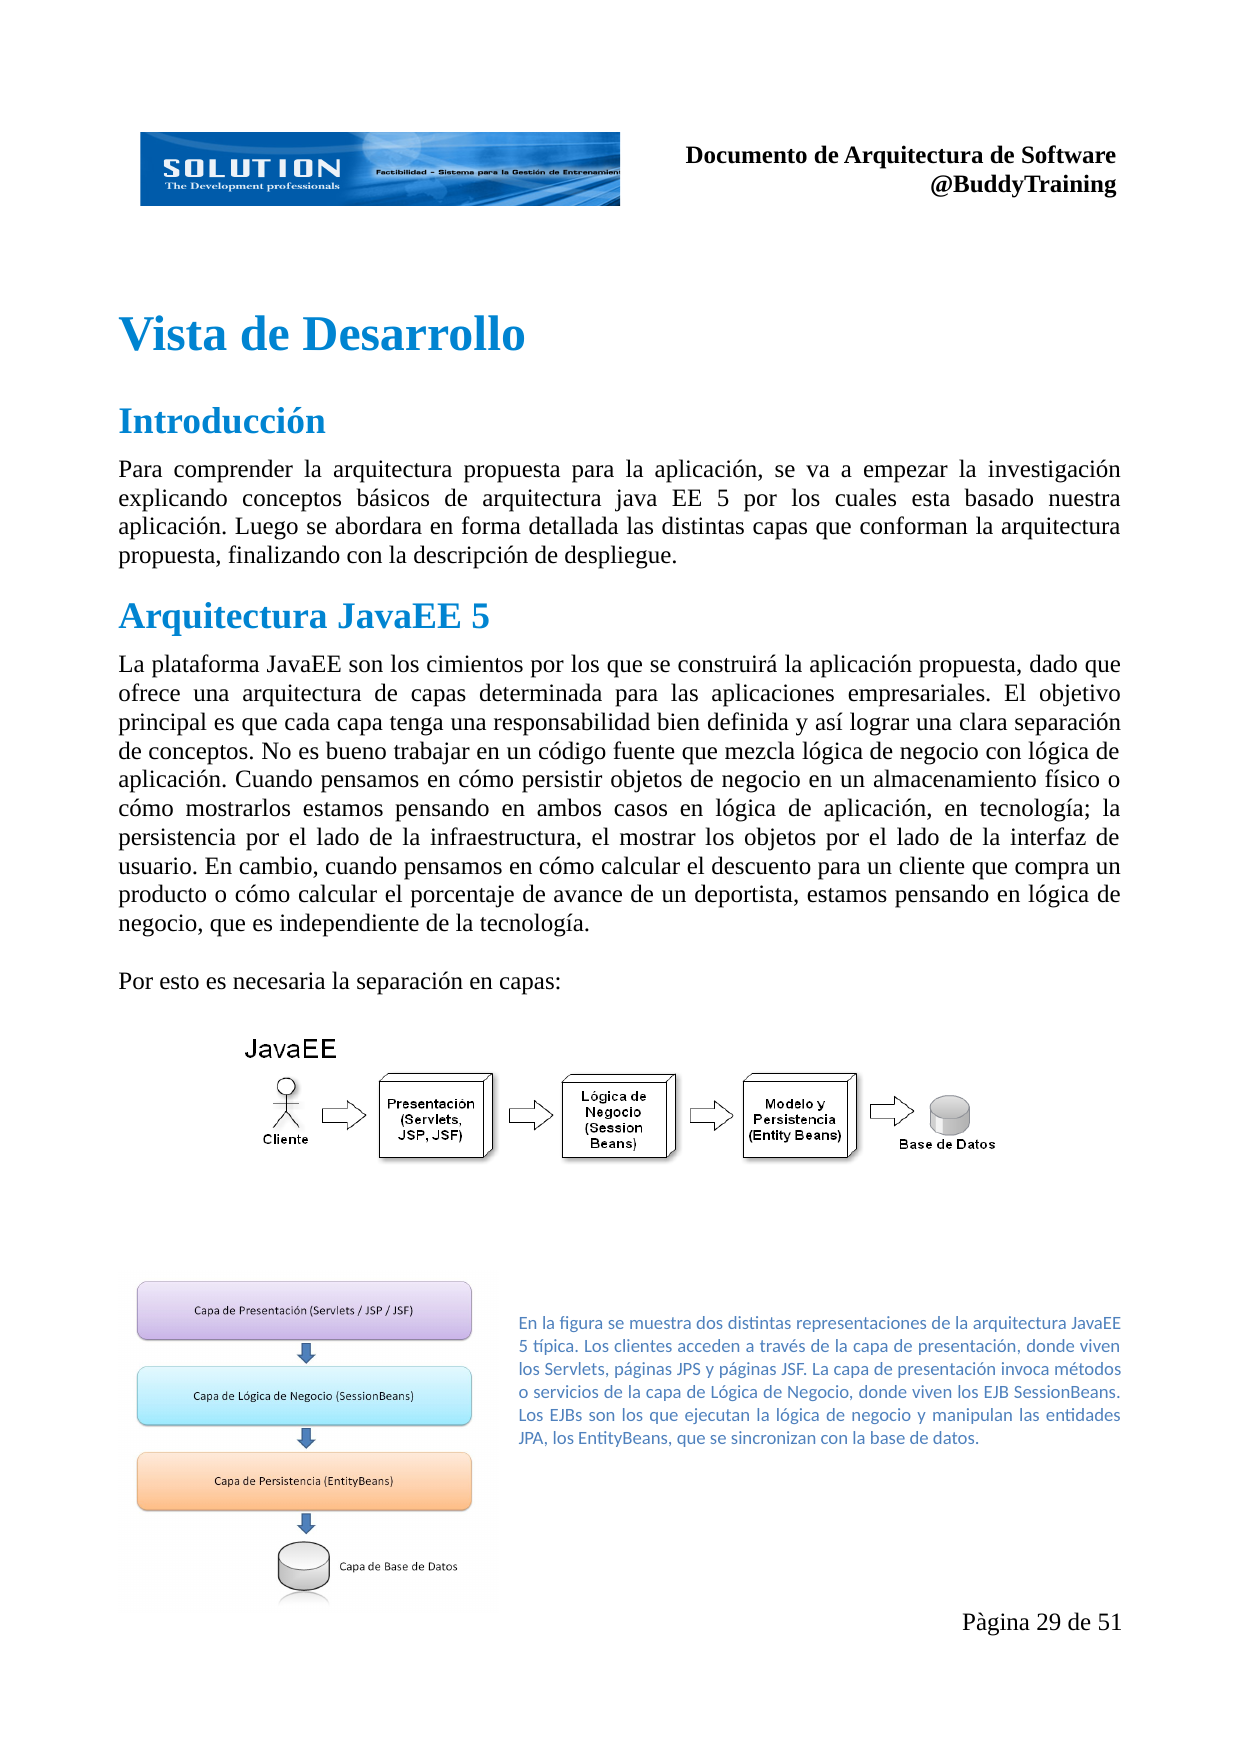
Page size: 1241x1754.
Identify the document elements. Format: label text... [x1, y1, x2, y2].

subtitle Arquitectura JavaEE 5 [118, 594, 1122, 637]
picture [118, 1270, 500, 1613]
text La plataforma JavaEE son los cimientos por los que se construirá la aplicación propuesta, dado que ofrece una arquitectura de capas determinada para las aplicaciones empresariales. El objetivo principal es que cada capa tenga una responsabilidad bien definida y así lograr una clara separación de conceptos. No es bueno trabajar en un código fuente que mezcla lógica de negocio con lógica de aplicación. Cuando pensamos en cómo persistir objetos de negocio en un almacenamiento físico o cómo mostrarlos estamos pensando en ambos casos en lógica de aplicación, en tecnología; la persistencia por el lado de la infraestructura, el mostrar los objetos por el lado de la interfaz de usuario. En cambio, cuando pensamos en cómo calcular el descuento para un cliente que compra un producto o cómo calcular el porcentaje de avance de un deportista, estamos pensando en lógica de negocio, que es independiente de la tecnología. [118, 649, 1122, 937]
text En la figura se muestra dos distintas representaciones de la arquitectura JavaEE 5 típica. Los clientes acceden a través de la capa de presentación, donde viven los Servlets, páginas JPS y páginas JSF. La capa de presentación invoca métodos o servicios de la capa de Lógica de Negocio, donde viven los EJB SessionBeans. Los EJBs son los que ejecutan la lógica de negocio y manipulan las entidades JPA, los EntityBeans, que se sincronizan con la base de datos. [500, 1312, 1122, 1449]
subtitle Introducción [118, 398, 1122, 441]
text Por esto es necesaria la separación en capas: [118, 966, 1122, 994]
picture [242, 1032, 999, 1200]
subtitle Vista de Desarrollo [118, 303, 1122, 361]
text Para comprender la arquitectura propuesta para la aplicación, se va a empezar la investigación explicando conceptos básicos de arquitectura java EE 5 por los cuales esta basado nuestra aplicación. Luego se abordara en forma detallada las distintas capas que conforman la arquitectura propuesta, finalizando con la descripción de despliegue. [118, 454, 1122, 569]
picture [140, 132, 621, 206]
